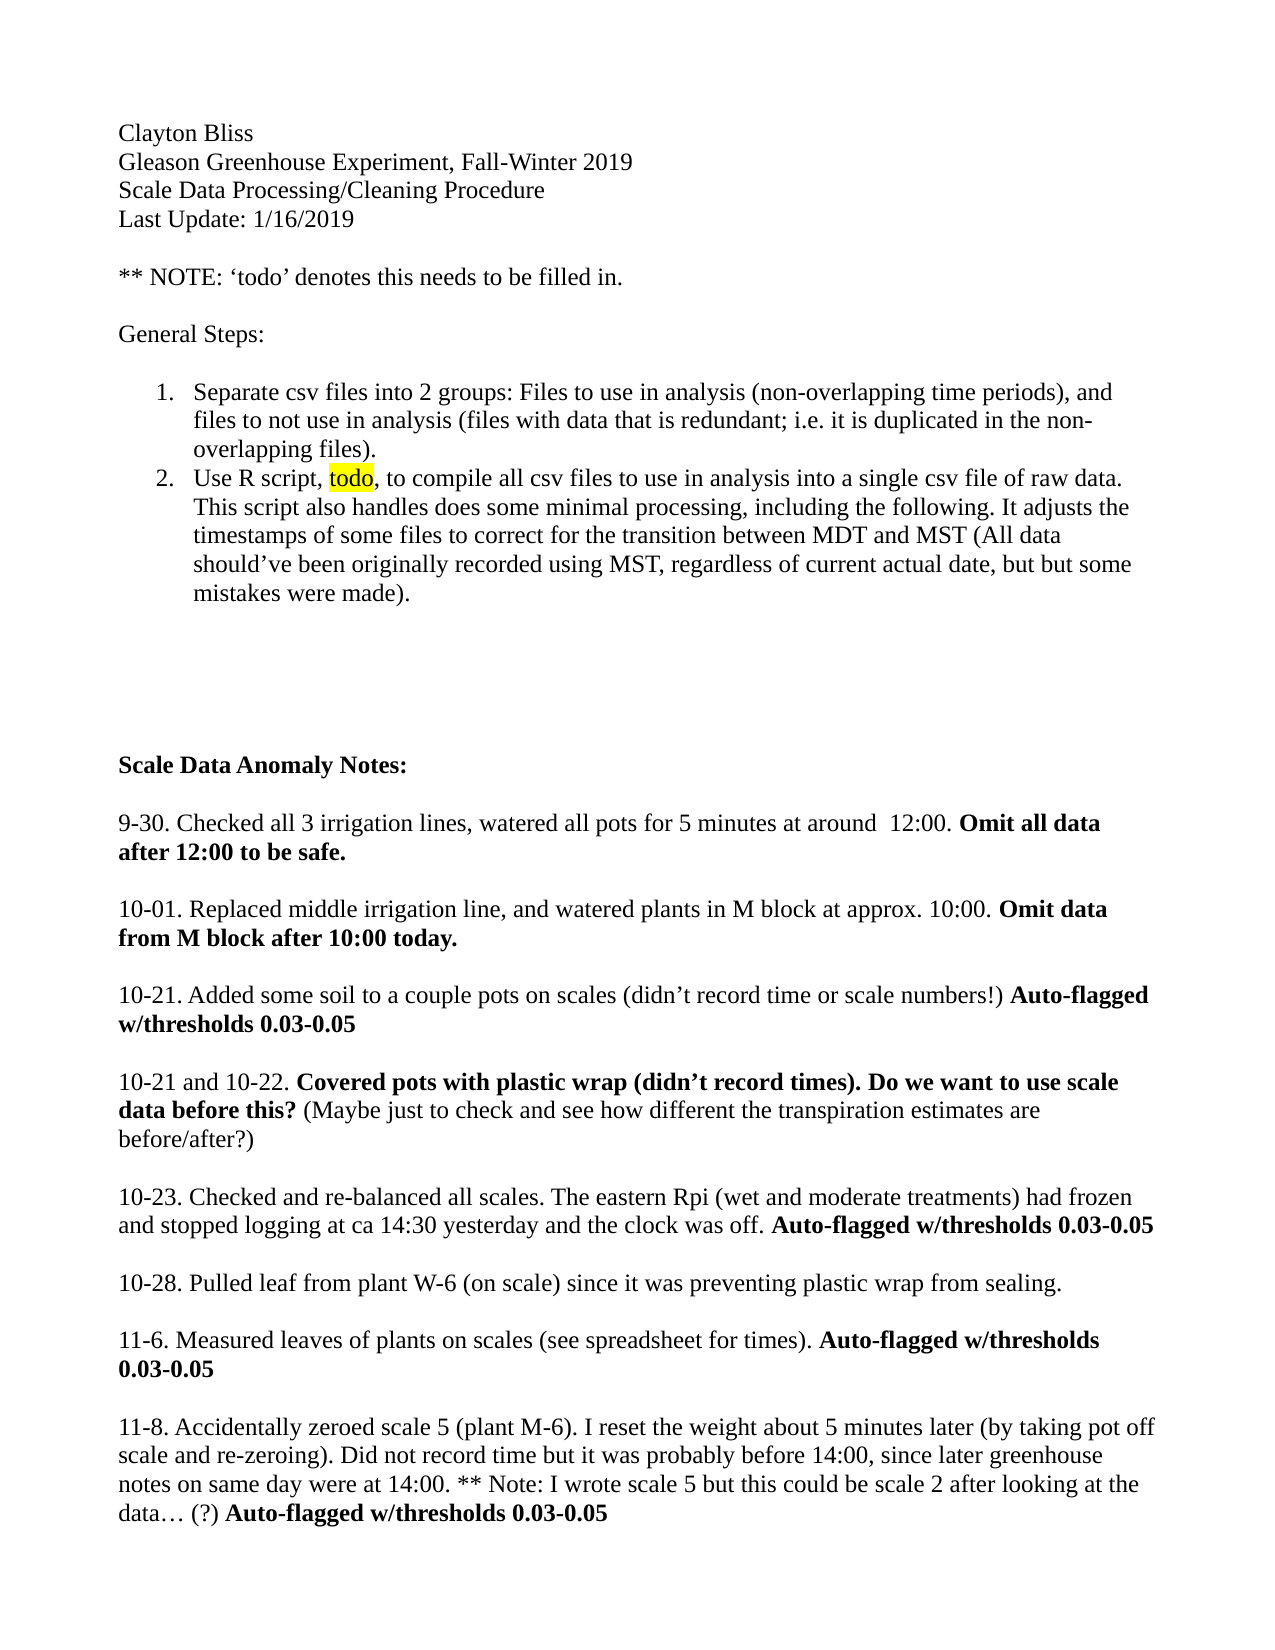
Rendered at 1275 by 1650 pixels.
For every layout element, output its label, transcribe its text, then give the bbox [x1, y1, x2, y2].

text 11-8. Accidentally zeroed scale 5 (plant M-6). I reset the weight about 5 minutes later (by taking pot off scale and re-zeroing). Did not record time but it was probably before 14:00, since later greenhouse notes on same day were at 14:00. ** Note: I wrote scale 5 but this could be scale 2 after looking at the data… (?) Auto-flagged w/thresholds 0.03-0.05 [118, 1412, 1157, 1527]
text 10-23. Checked and re-balanced all scales. The eastern Rpi (wet and moderate treatments) had frozen and stopped logging at ca 14:30 yesterday and the clock was off. Auto-flagged w/thresholds 0.03-0.05 [118, 1182, 1157, 1239]
text 10-01. Replaced middle irrigation line, and watered plants in M block at approx. 10:00. Omit data from M block after 10:00 today. [118, 894, 1157, 952]
text Scale Data Anomaly Notes: [118, 751, 1157, 779]
list Separate csv files into 2 groups: Files to use in analysis (non-overlapping time periods), and files to not use in analysis (files with data that is redundant; i.e. it is duplicated in the non-overlapping files). [156, 377, 1157, 463]
text General Steps: [118, 319, 1157, 348]
text ** NOTE: ‘todo’ denotes this needs to be filled in. [118, 262, 1157, 291]
text Scale Data Processing/Cleaning Procedure [118, 176, 1157, 204]
text 10-28. Pulled leaf from plant W-6 (on scale) since it was preventing plastic wrap from sealing. [118, 1268, 1157, 1297]
text Last Update: 1/16/2019 [118, 204, 1157, 233]
list Use R script, todo, to compile all csv files to use in analysis into a single csv file of raw data. This script also handles does some minimal processing, including the following. It adjusts the timestamps of some files to correct for the transition between MDT and MST (All data should’ve been originally recorded using MST, regardless of current actual date, but but some mistakes were made). [156, 463, 1157, 607]
text 11-6. Measured leaves of plants on scales (see spreadsheet for times). Auto-flagged w/thresholds 0.03-0.05 [118, 1326, 1157, 1383]
text Clayton Bliss [118, 118, 1157, 147]
text 9-30. Checked all 3 irrigation lines, watered all pots for 5 minutes at around 12:00. Omit all data after 12:00 to be safe. [118, 808, 1157, 866]
text 10-21. Added some soil to a couple pots on scales (didn’t record time or scale numbers!) Auto-flagged w/thresholds 0.03-0.05 [118, 981, 1157, 1038]
text Gleason Greenhouse Experiment, Fall-Winter 2019 [118, 147, 1157, 176]
text 10-21 and 10-22. Covered pots with plastic wrap (didn’t record times). Do we want to use scale data before this? (Maybe just to check and see how different the transpiration estimates are before/after?) [118, 1067, 1157, 1153]
